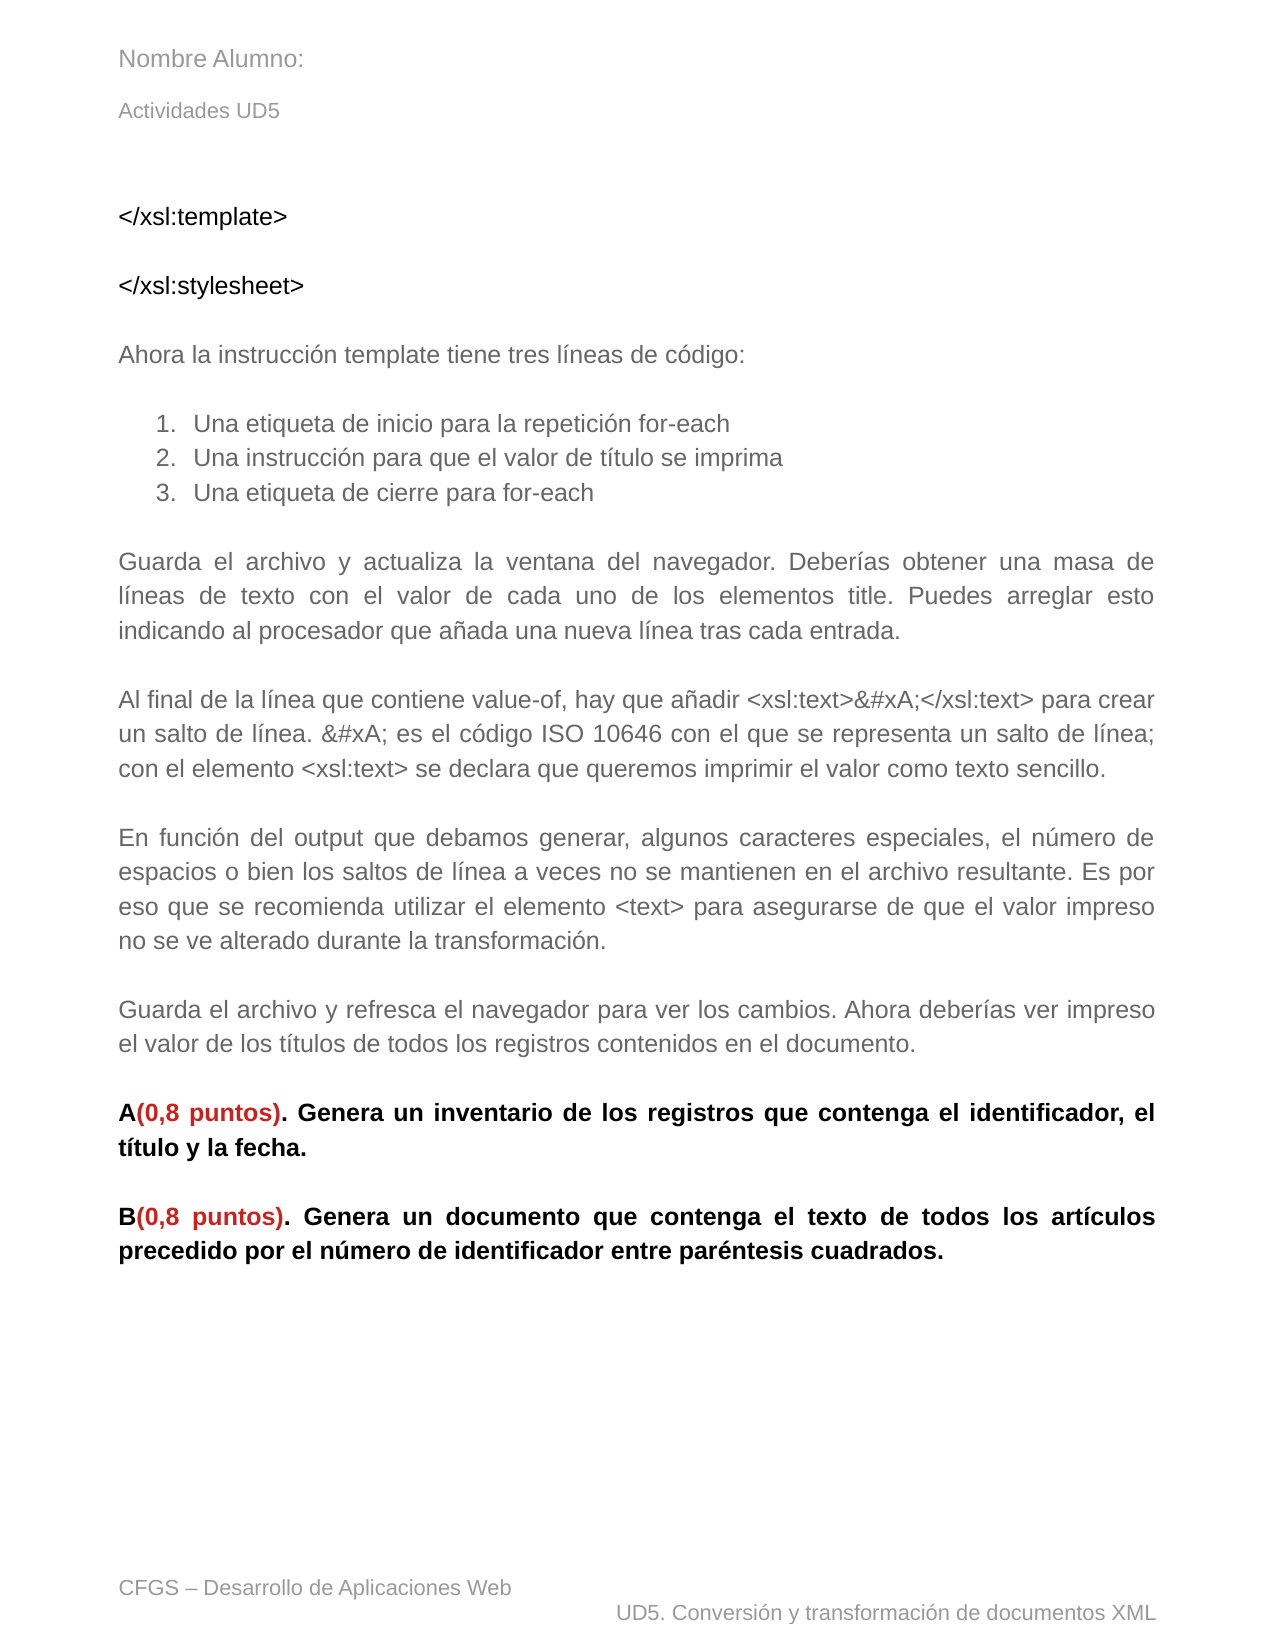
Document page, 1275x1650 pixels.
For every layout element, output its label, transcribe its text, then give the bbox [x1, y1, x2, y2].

subtitle </xsl:template> [118, 202, 1157, 231]
subtitle Una etiqueta de inicio para la repetición for-each [156, 409, 1157, 438]
subtitle Una instrucción para que el valor de título se imprima [156, 443, 1157, 472]
subtitle Ahora la instrucción template tiene tres líneas de código: [118, 340, 1157, 369]
subtitle Guarda el archivo y actualiza la ventana del navegador. Deberías obtener una masa de líneas de texto con el valor de cada uno de los elementos title. Puedes arreglar esto indicando al procesador que añada una nueva línea tras cada entrada. [118, 547, 1157, 644]
subtitle Guarda el archivo y refresca el navegador para ver los cambios. Ahora deberías ver impreso el valor de los títulos de todos los registros contenidos en el documento. [118, 995, 1157, 1058]
subtitle </xsl:stylesheet> [118, 271, 1157, 300]
subtitle Una etiqueta de cierre para for-each [156, 478, 1157, 507]
subtitle A(0,8 puntos). Genera un inventario de los registros que contenga el identificador, el título y la fecha. [118, 1098, 1157, 1162]
subtitle Al final de la línea que contiene value-of, hay que añadir <xsl:text>&#xA;</xsl:text> para crear un salto de línea. &#xA; es el código ISO 10646 con el que se representa un salto de línea; con el elemento <xsl:text> se declara que queremos imprimir el valor como texto sencillo. [118, 685, 1157, 782]
subtitle B(0,8 puntos). Genera un documento que contenga el texto de todos los artículos precedido por el número de identificador entre paréntesis cuadrados. [118, 1202, 1157, 1265]
subtitle En función del output que debamos generar, algunos caracteres especiales, el número de espacios o bien los saltos de línea a veces no se mantienen en el archivo resultante. Es por eso que se recomienda utilizar el elemento <text> para asegurarse de que el valor impreso no se ve alterado durante la transformación. [118, 823, 1157, 955]
